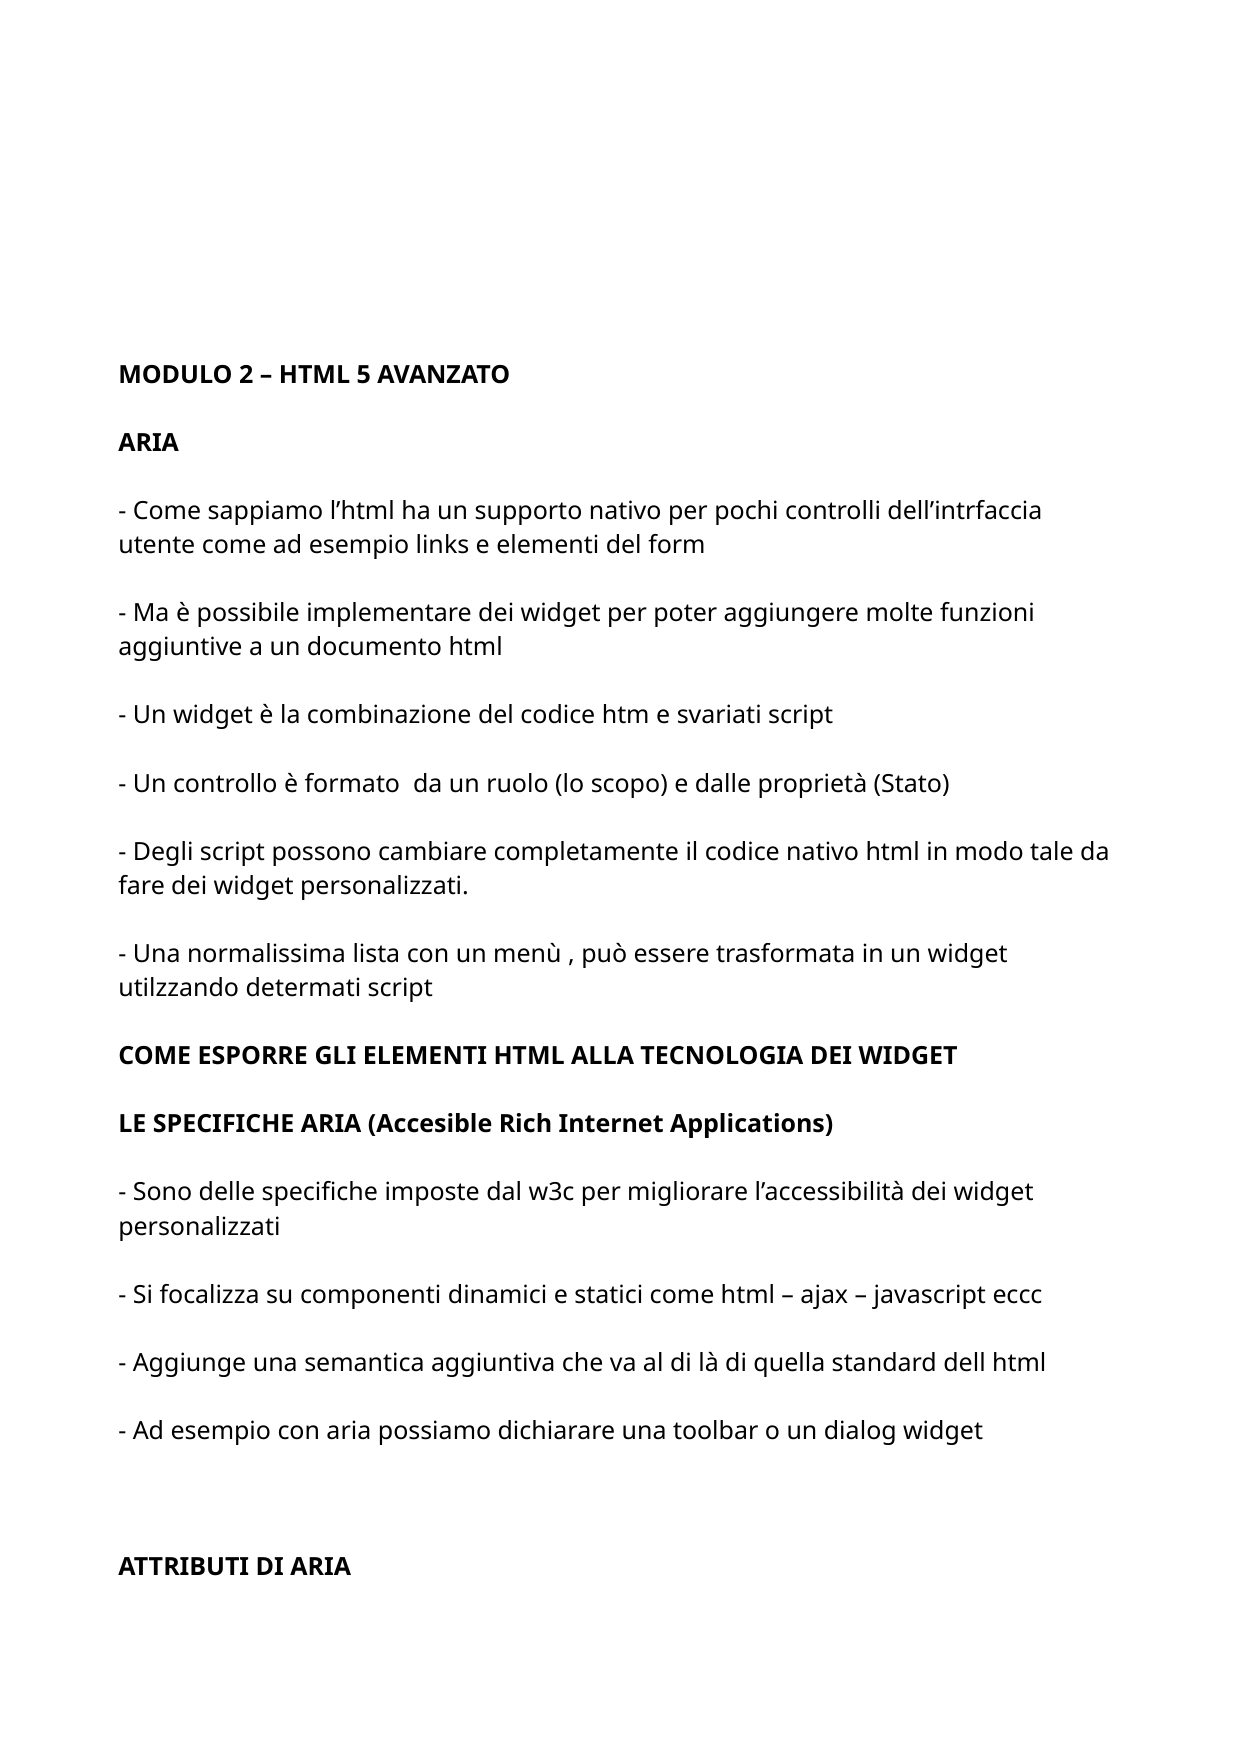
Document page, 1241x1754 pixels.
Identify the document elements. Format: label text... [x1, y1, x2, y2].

text - Un widget è la combinazione del codice htm e svariati script [118, 697, 1122, 731]
text LE SPECIFICHE ARIA (Accesible Rich Internet Applications) [118, 1106, 1122, 1140]
text - Aggiunge una semantica aggiuntiva che va al di là di quella standard dell html [118, 1344, 1122, 1378]
text - Come sappiamo l’html ha un supporto nativo per pochi controlli dell’intrfaccia utente come ad esempio links e elementi del form [118, 493, 1122, 561]
text - Ad esempio con aria possiamo dichiarare una toolbar o un dialog widget [118, 1412, 1122, 1447]
text COME ESPORRE GLI ELEMENTI HTML ALLA TECNOLOGIA DEI WIDGET [118, 1038, 1122, 1072]
text ATTRIBUTI DI ARIA [118, 1549, 1122, 1583]
text - Ma è possibile implementare dei widget per poter aggiungere molte funzioni aggiuntive a un documento html [118, 595, 1122, 663]
text - Si focalizza su componenti dinamici e statici come html – ajax – javascript eccc [118, 1276, 1122, 1310]
text - Degli script possono cambiare completamente il codice nativo html in modo tale da fare dei widget personalizzati. [118, 833, 1122, 902]
text ARIA [118, 425, 1122, 459]
text - Un controllo è formato da un ruolo (lo scopo) e dalle proprietà (Stato) [118, 765, 1122, 799]
text MODULO 2 – HTML 5 AVANZATO [118, 357, 1122, 391]
text - Una normalissima lista con un menù , può essere trasformata in un widget utilzzando determati script [118, 936, 1122, 1004]
text - Sono delle specifiche imposte dal w3c per migliorare l’accessibilità dei widget personalizzati [118, 1174, 1122, 1242]
